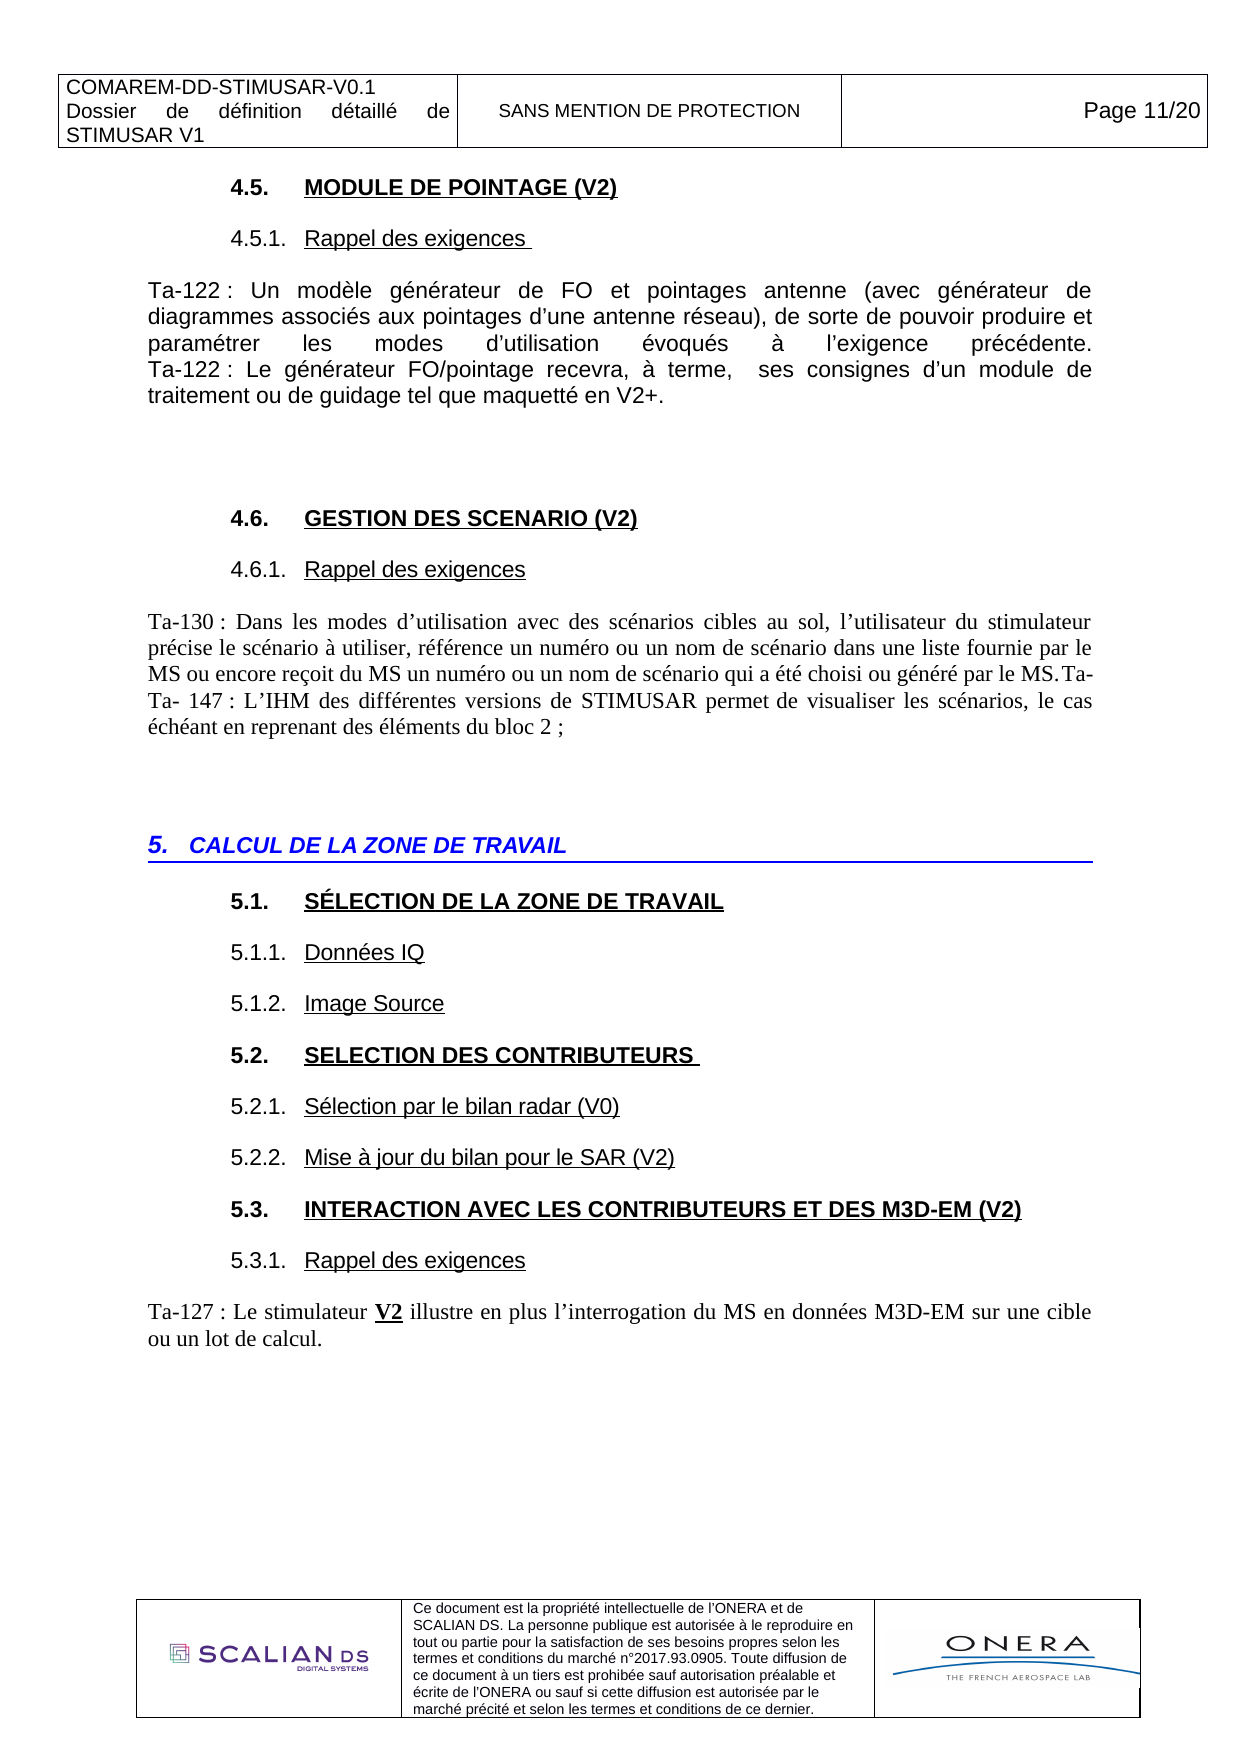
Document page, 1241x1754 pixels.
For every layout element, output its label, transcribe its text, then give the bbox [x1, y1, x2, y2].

subtitle Mise à jour du bilan pour le SAR (V2) [230, 1144, 1093, 1171]
picture [154, 1630, 384, 1687]
text Ta-130 : Dans les modes d’utilisation avec des scénarios cibles au sol, l’utilisateur du stimulateur précise le scénario à utiliser, référence un numéro ou un nom de scénario dans une liste fournie par le MS ou encore reçoit du MS un numéro ou un nom de scénario qui a été choisi ou généré par le MS.Ta-Ta- 147 : L’IHM des différentes versions de STIMUSAR permet de visualiser les scénarios, le cas échéant en reprenant des éléments du bloc 2 ; [148, 608, 1093, 739]
picture [885, 1628, 1140, 1688]
subtitle Module de pointage (V2) [230, 174, 1093, 200]
subtitle Selection des contributeurs [230, 1042, 1093, 1068]
subtitle Données IQ [230, 939, 1093, 965]
subtitle Sélection par le bilan radar (V0) [230, 1093, 1093, 1119]
subtitle Rappel des exigences [230, 225, 1093, 252]
subtitle Interaction avec les contributeurs et des M3D-EM (V2) [230, 1196, 1093, 1222]
text Ta-122 : Un modèle générateur de FO et pointages antenne (avec générateur de diagrammes associés aux pointages d’une antenne réseau), de sorte de pouvoir produire et paramétrer les modes d’utilisation évoqués à l’exigence précédente. Ta-122 : Le générateur FO/pointage recevra, à terme, ses consignes d’un module de traitement ou de guidage tel que maquetté en V2+. [148, 277, 1093, 408]
text Ta-127 : Le stimulateur V2 illustre en plus l’interrogation du MS en données M3D-EM sur une cible ou un lot de calcul. [148, 1298, 1093, 1351]
subtitle Gestion des scenario (V2) [230, 505, 1093, 531]
subtitle Rappel des exigences [230, 1247, 1093, 1273]
subtitle Sélection de la zone de travail [230, 888, 1093, 914]
subtitle Image Source [230, 990, 1093, 1017]
subtitle Calcul de la zone de travail [148, 830, 1093, 861]
subtitle Rappel des exigences [230, 556, 1093, 583]
